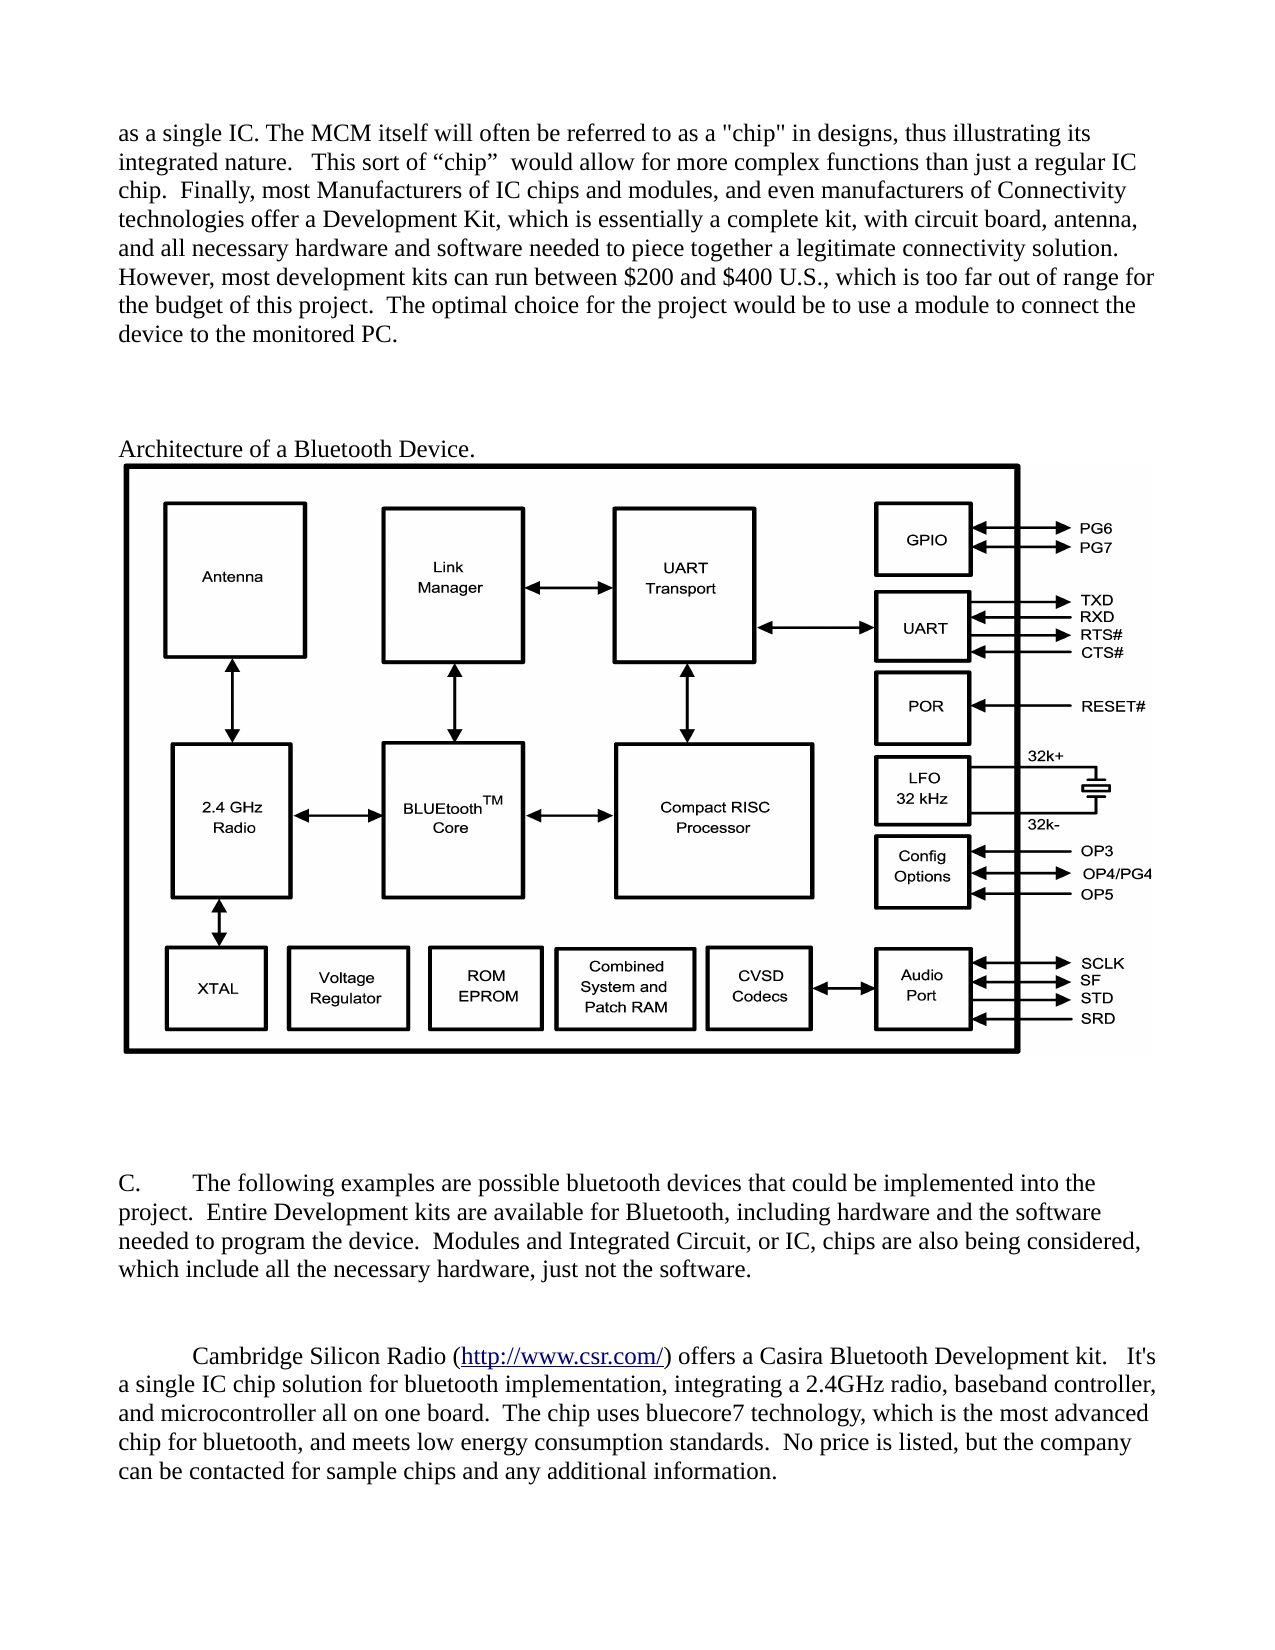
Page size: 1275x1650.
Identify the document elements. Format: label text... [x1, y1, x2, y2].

text as a single IC. The MCM itself will often be referred to as a "chip" in designs, thus illustrating its integrated nature. This sort of “chip” would allow for more complex functions than just a regular IC chip. Finally, most Manufacturers of IC chips and modules, and even manufacturers of Connectivity technologies offer a Development Kit, which is essentially a complete kit, with circuit board, antenna, and all necessary hardware and software needed to piece together a legitimate connectivity solution. However, most development kits can run between $200 and $400 U.S., which is too far out of range for the budget of this project. The optimal choice for the project would be to use a module to connect the device to the monitored PC. [118, 118, 1157, 348]
text Cambridge Silicon Radio (http://www.csr.com/) offers a Casira Bluetooth Development kit. It's a single IC chip solution for bluetooth implementation, integrating a 2.4GHz radio, baseband controller, and microcontroller all on one board. The chip uses bluecore7 technology, which is the most advanced chip for bluetooth, and meets low energy consumption standards. No price is listed, but the company can be contacted for sample chips and any additional information. [118, 1341, 1157, 1484]
text C. The following examples are possible bluetooth devices that could be implemented into the project. Entire Development kits are available for Bluetooth, including hardware and the software needed to program the device. Modules and Integrated Circuit, or IC, chips are also being considered, which include all the necessary hardware, just not the software. [118, 1168, 1157, 1283]
text Architecture of a Bluetooth Device. [118, 434, 1157, 463]
